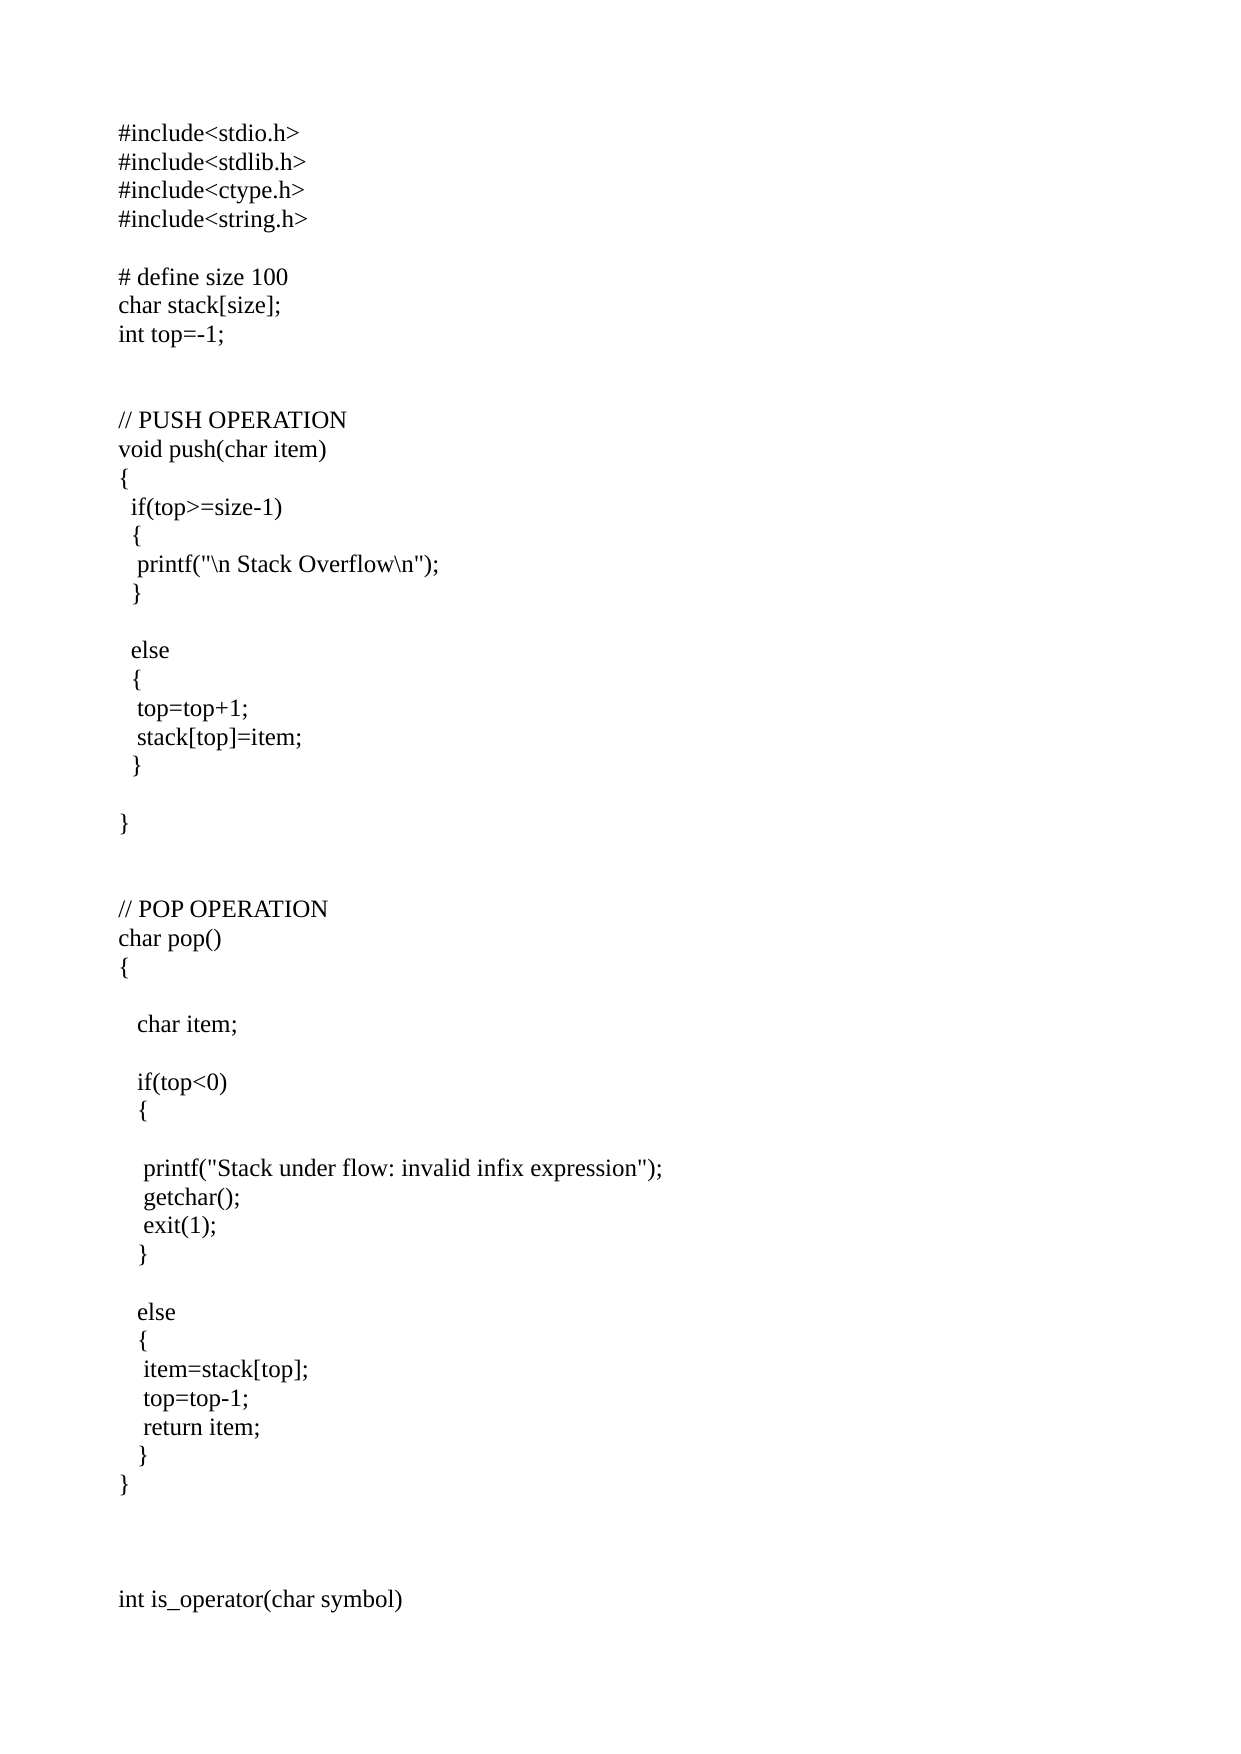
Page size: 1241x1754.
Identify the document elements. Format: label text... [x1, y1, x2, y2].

text char pop() [118, 923, 1122, 952]
text } [118, 1469, 1122, 1498]
text top=top-1; [118, 1383, 1122, 1412]
text void push(char item) [118, 434, 1122, 463]
text } [118, 1441, 1122, 1469]
text } [118, 808, 1122, 837]
text char item; [118, 1009, 1122, 1038]
text int is_operator(char symbol) [118, 1584, 1122, 1613]
text #include<string.h> [118, 204, 1122, 233]
text else [118, 636, 1122, 664]
text { [118, 521, 1122, 549]
text int top=-1; [118, 319, 1122, 348]
text return item; [118, 1412, 1122, 1441]
text } [118, 578, 1122, 607]
text { [118, 1096, 1122, 1124]
text stack[top]=item; [118, 722, 1122, 751]
text printf("\n Stack Overflow\n"); [118, 549, 1122, 578]
text } [118, 751, 1122, 779]
text { [118, 952, 1122, 981]
text } [118, 1239, 1122, 1268]
text { [118, 463, 1122, 492]
text // PUSH OPERATION [118, 406, 1122, 434]
text top=top+1; [118, 693, 1122, 722]
text // POP OPERATION [118, 894, 1122, 923]
text exit(1); [118, 1211, 1122, 1239]
text { [118, 1326, 1122, 1354]
text getchar(); [118, 1182, 1122, 1211]
text #include<stdlib.h> [118, 147, 1122, 176]
text { [118, 664, 1122, 693]
text #include<ctype.h> [118, 176, 1122, 204]
text #include<stdio.h> [118, 118, 1122, 147]
text # define size 100 [118, 262, 1122, 291]
text item=stack[top]; [118, 1354, 1122, 1383]
text char stack[size]; [118, 291, 1122, 319]
text if(top>=size-1) [118, 492, 1122, 521]
text printf("Stack under flow: invalid infix expression"); [118, 1153, 1122, 1182]
text if(top<0) [118, 1067, 1122, 1096]
text else [118, 1297, 1122, 1326]
